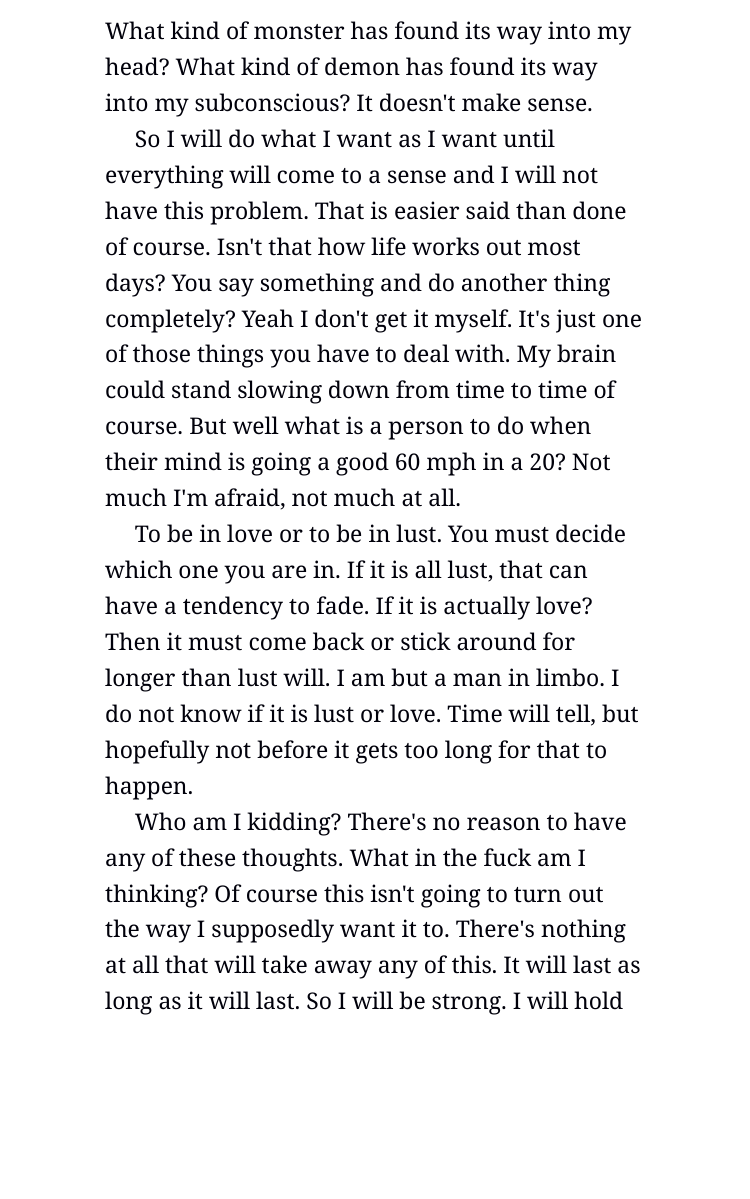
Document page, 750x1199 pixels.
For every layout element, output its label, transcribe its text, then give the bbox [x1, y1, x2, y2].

text So I will do what I want as I want until everything will come to a sense and I will not have this problem. That is easier said than done of course. Isn't that how life works out most days? You say something and do another thing completely? Yeah I don't get it myself. It's just one of those things you have to deal with. My brain could stand slowing down from time to time of course. But well what is a person to do when their mind is going a good 60 mph in a 20? Not much I'm afraid, not much at all. [105, 123, 645, 513]
text To be in love or to be in lust. You must decide which one you are in. If it is all lust, that can have a tendency to fade. If it is actually love? Then it must come back or stick around for longer than lust will. I am but a man in limbo. I do not know if it is lust or love. Time will tell, but hopefully not before it gets too long for that to happen. [105, 518, 645, 801]
text Who am I kidding? There's no reason to have any of these thoughts. What in the fuck am I thinking? Of course this isn't going to turn out the way I supposedly want it to. There's nothing at all that will take away any of this. It will last as long as it will last. So I will be strong. I will hold [105, 806, 645, 1017]
text What kind of monster has found its way into my head? What kind of demon has found its way into my subconscious? It doesn't make sense. [105, 15, 645, 118]
